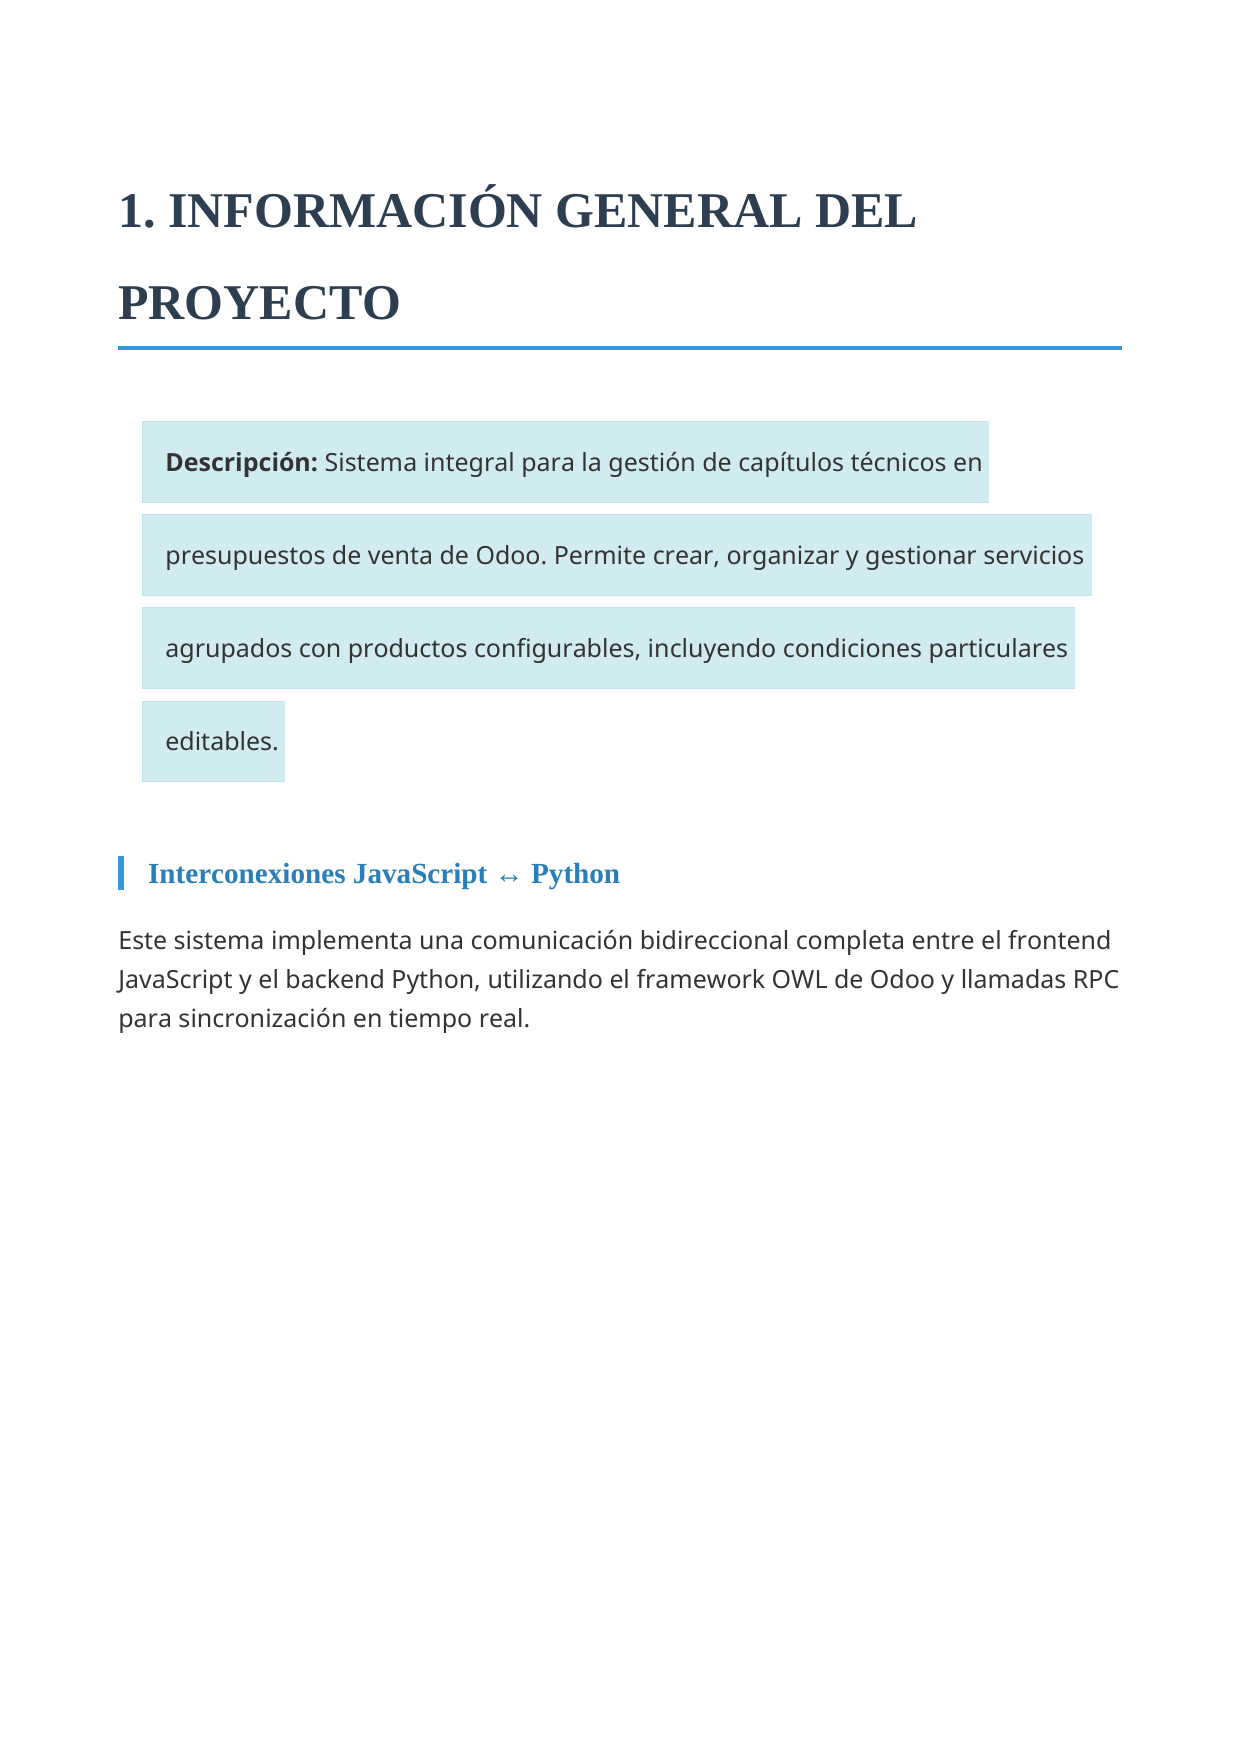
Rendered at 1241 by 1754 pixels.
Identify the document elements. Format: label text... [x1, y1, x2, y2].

subtitle 1. INFORMACIÓN GENERAL DEL PROYECTO [118, 181, 1122, 346]
subtitle Interconexiones JavaScript ↔ Python [124, 856, 1122, 890]
text Este sistema implementa una comunicación bidireccional completa entre el frontend JavaScript y el backend Python, utilizando el framework OWL de Odoo y llamadas RPC para sincronización en tiempo real. [118, 922, 1122, 1035]
text Descripción: Sistema integral para la gestión de capítulos técnicos en presupuestos de venta de Odoo. Permite crear, organizar y gestionar servicios agrupados con productos configurables, incluyendo condiciones particulares editables. [142, 421, 1099, 782]
